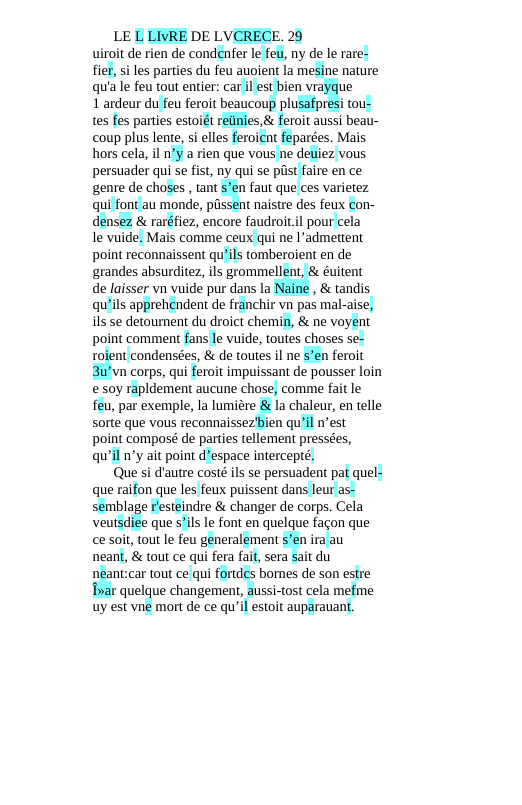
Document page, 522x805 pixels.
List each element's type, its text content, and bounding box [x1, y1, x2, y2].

text Que si d'autre costé ils se persuadent pat quel- que raifon que les feux puissent dans leur as- semblage r'esteindre & changer de corps. Cela veutsdiee que s’ils le font en quelque façon que ce soit, tout le feu generalement s’en ira au neant, & tout ce qui fera fait, sera sait du neant:car tout ce qui fortdcs bornes de son estre Î»ar quelque changement, aussi-tost cela mefme uy est vne mort de ce qu’il estoit auparauant. [92, 464, 477, 615]
text LE L LIvRE DE LVCRECE. 29 uiroit de rien de condcnfer le feu, ny de le rare- fier, si les parties du feu auoient la mesine nature qu'a le feu tout entier: car il est bien vrayque 1 ardeur du feu feroit beaucoup plusafpresi tou- tes fes parties estoiét reünies,& feroit aussi beau- coup plus lente, si elles feroicnt feparées. Mais hors cela, il n’y a rien que vous ne deuiez vous persuader qui se fist, ny qui se pûst faire en ce genre de choses , tant s’en faut que ces varietez qui font au monde, pûssent naistre des feux con- densez & raréfiez, encore faudroit.il pour cela le vuide. Mais comme ceux qui ne l’admettent point reconnaissent qu’ils tomberoient en de grandes absurditez, ils grommellent, & éuitent de laisser vn vuide pur dans la Naine , & tandis qu’ils apprehcndent de franchir vn pas mal-aise, ils se detournent du droict chemin, & ne voyent point comment fans le vuide, toutes choses se- roient condensées, & de toutes il ne s’en feroit 3u’vn corps, qui feroit impuissant de pousser loin e soy rapldement aucune chose, comme fait le feu, par exemple, la lumière & la chaleur, en telle sorte que vous reconnaissez'bien qu’il n’est point composé de parties tellement pressées, qu’il n’y ait point d’espace intercepté. [92, 28, 477, 464]
